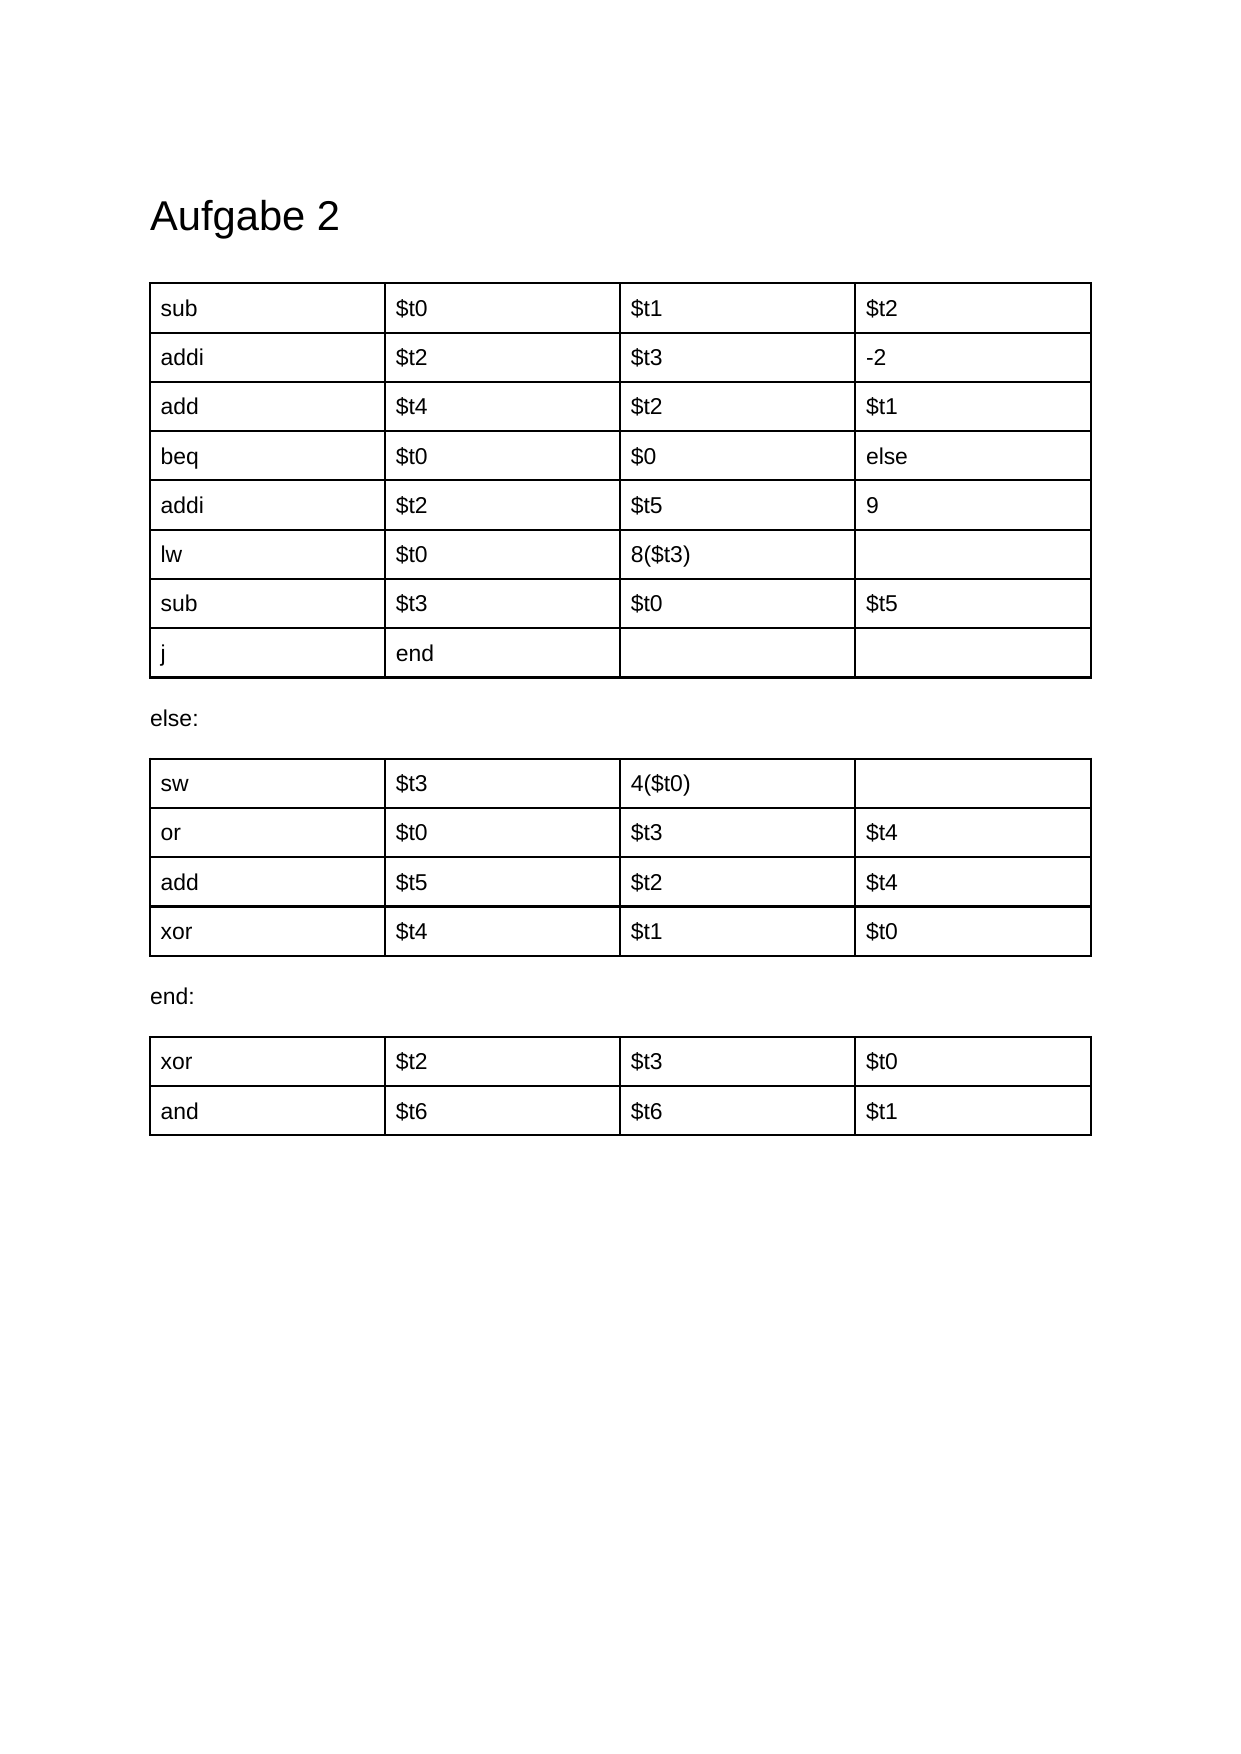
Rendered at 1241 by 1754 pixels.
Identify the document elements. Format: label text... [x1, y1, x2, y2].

table_header [856, 760, 1090, 807]
subtitle Aufgabe 2 [150, 192, 1090, 239]
table_cell j [151, 629, 384, 676]
table_cell $t1 [621, 908, 854, 955]
table_cell or [151, 809, 384, 856]
table_header $t3 [621, 1038, 854, 1085]
table_cell end [386, 629, 619, 676]
table_header sw [151, 760, 384, 807]
table_cell addi [151, 334, 384, 381]
table_cell addi [151, 481, 384, 529]
table_cell lw [151, 531, 384, 578]
table_cell add [151, 858, 384, 905]
table_cell $t6 [386, 1087, 619, 1134]
table_header $t0 [386, 284, 619, 332]
table_header sub [151, 284, 384, 332]
table_header $t2 [386, 1038, 619, 1085]
table_cell $t0 [386, 809, 619, 856]
table_cell $t2 [386, 481, 619, 529]
table_cell [856, 531, 1090, 578]
table_cell $t4 [856, 858, 1090, 905]
table_header xor [151, 1038, 384, 1085]
table_cell $t5 [621, 481, 854, 529]
table_cell $t2 [621, 858, 854, 905]
table_cell [856, 629, 1090, 676]
table_cell 9 [856, 481, 1090, 529]
table_header $t2 [856, 284, 1090, 332]
table_cell $t2 [621, 383, 854, 430]
table_cell [621, 629, 854, 676]
table_cell $t2 [386, 334, 619, 381]
table_cell add [151, 383, 384, 430]
table_cell beq [151, 432, 384, 479]
table_cell xor [151, 908, 384, 955]
table_cell $t6 [621, 1087, 854, 1134]
table_cell $t3 [386, 580, 619, 627]
table_header $t1 [621, 284, 854, 332]
table_header 4($t0) [621, 760, 854, 807]
table_cell $t1 [856, 1087, 1090, 1134]
text else: [150, 705, 1090, 731]
text end: [150, 983, 1090, 1009]
table_cell -2 [856, 334, 1090, 381]
table_cell 8($t3) [621, 531, 854, 578]
table_cell $t4 [386, 383, 619, 430]
table_cell $t4 [386, 908, 619, 955]
table_cell $t5 [856, 580, 1090, 627]
table_cell and [151, 1087, 384, 1134]
table_cell $t4 [856, 809, 1090, 856]
table_cell sub [151, 580, 384, 627]
table_cell $t1 [856, 383, 1090, 430]
table_cell $t0 [386, 432, 619, 479]
table_cell $0 [621, 432, 854, 479]
table_cell $t0 [621, 580, 854, 627]
table_cell $t0 [386, 531, 619, 578]
table_cell $t0 [856, 908, 1090, 955]
table_cell $t3 [621, 809, 854, 856]
table_header $t3 [386, 760, 619, 807]
table_cell $t3 [621, 334, 854, 381]
table_cell $t5 [386, 858, 619, 905]
table_cell else [856, 432, 1090, 479]
table_header $t0 [856, 1038, 1090, 1085]
